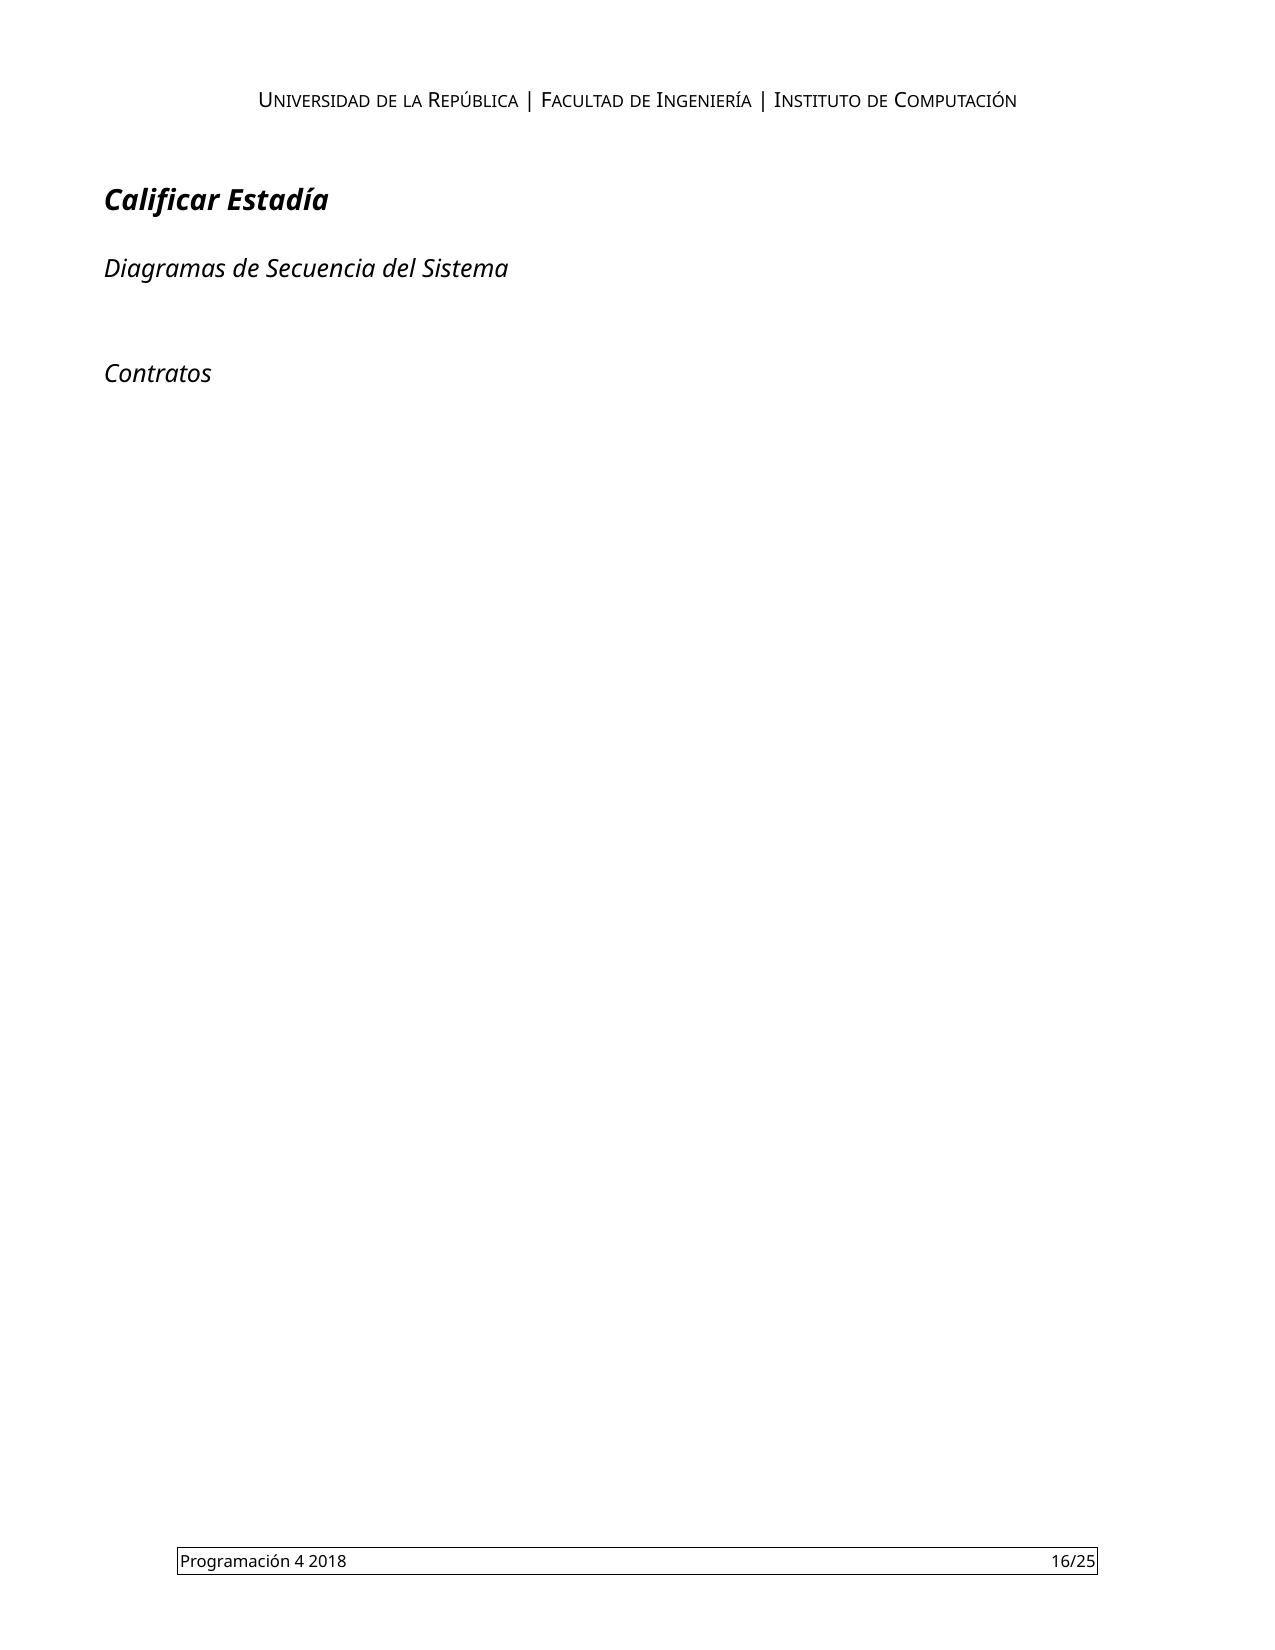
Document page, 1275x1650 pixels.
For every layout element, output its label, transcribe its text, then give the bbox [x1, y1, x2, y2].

subtitle Calificar Estadía [103, 179, 1098, 219]
subtitle Diagramas de Secuencia del Sistema [103, 250, 1098, 284]
subtitle Contratos [103, 356, 1098, 390]
